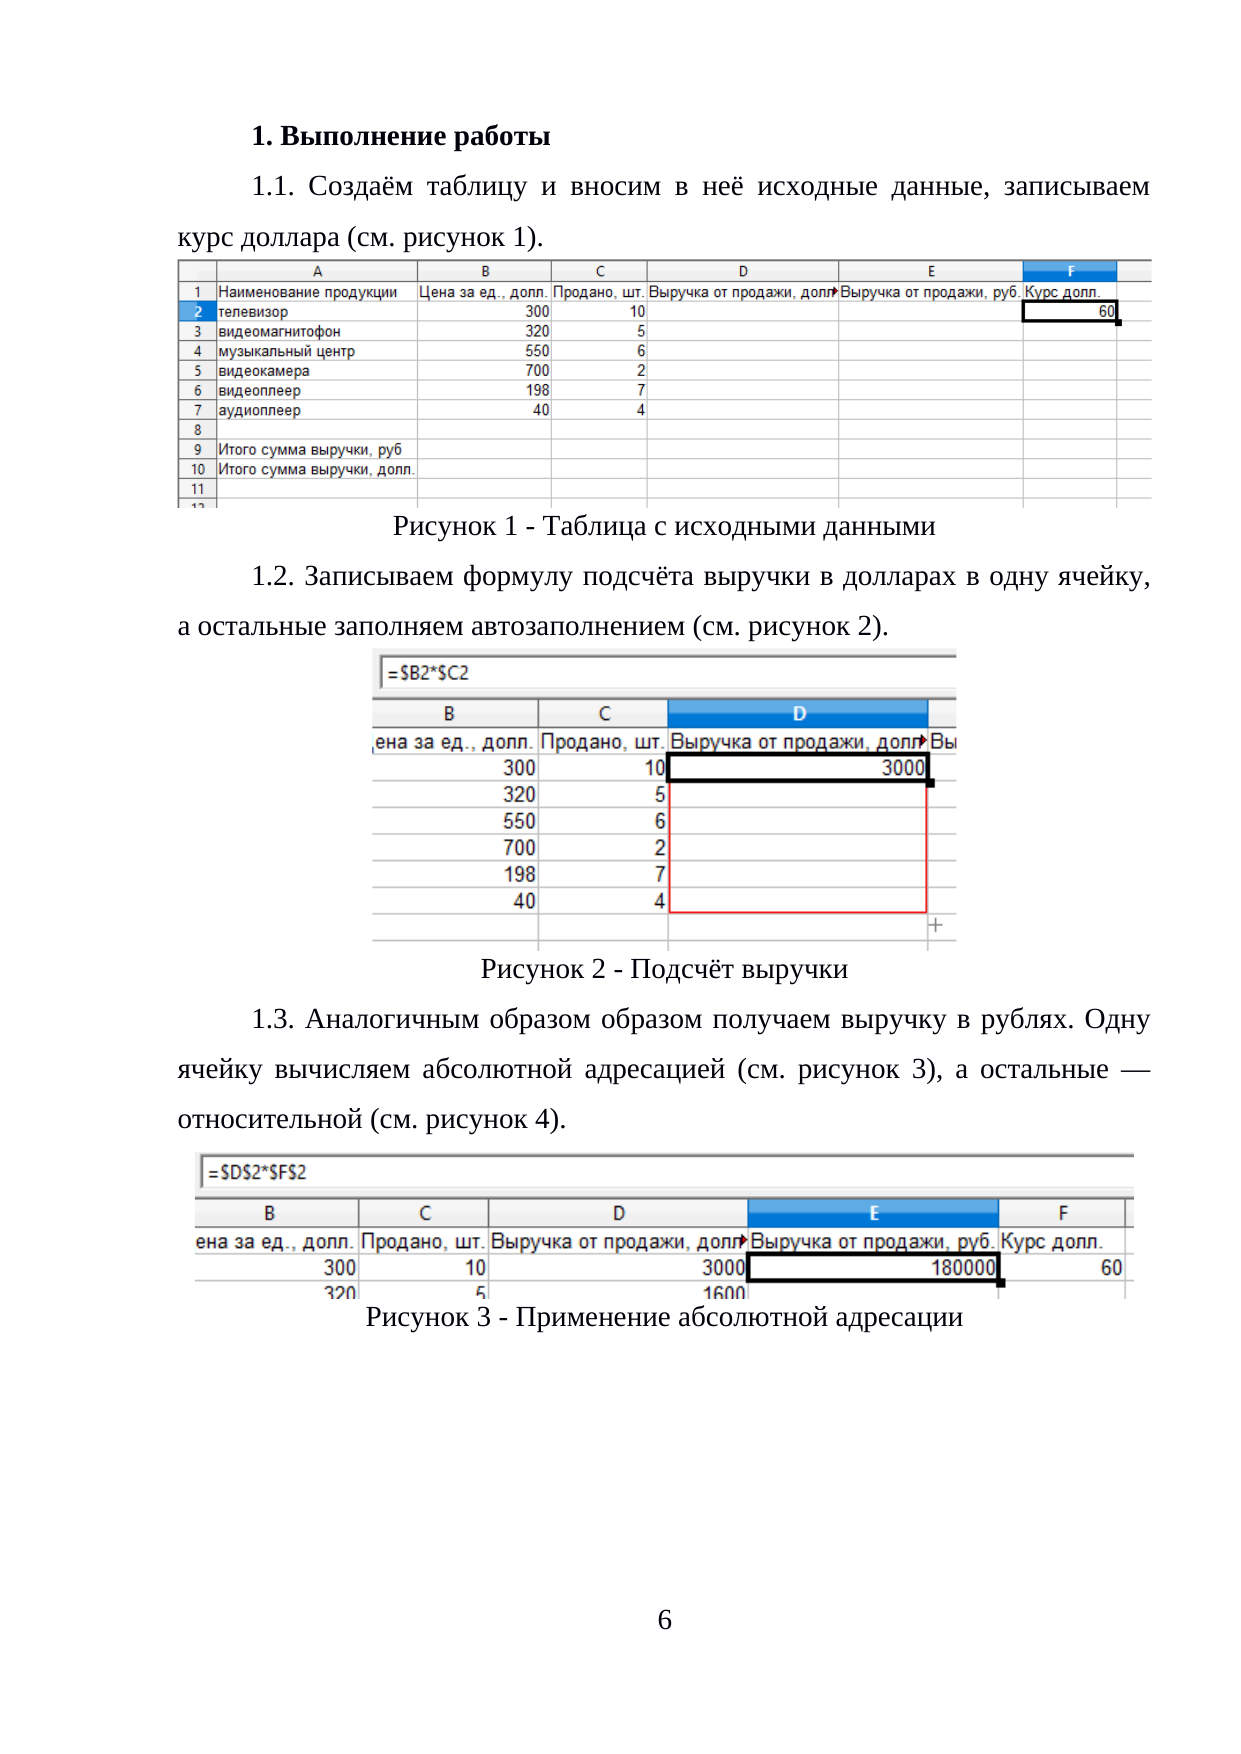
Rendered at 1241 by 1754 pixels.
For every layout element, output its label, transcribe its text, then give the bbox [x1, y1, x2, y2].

text Рисунок 3 - Применение абсолютной адресации [195, 1299, 1134, 1332]
text 1.3. Аналогичным образом образом получаем выручку в рублях. Одну ячейку вычисляем абсолютной адресацией (см. рисунок 3), а остальные — относительной (см. рисунок 4). [177, 658, 1152, 1135]
text 1.2. Записываем формулу подсчёта выручки в долларах в одну ячейку, а остальные заполняем автозаполнением (см. рисунок 2). [177, 541, 1152, 642]
subtitle 1. Выполнение работы [177, 118, 1152, 152]
text 1.1. Создаём таблицу и вносим в неё исходные данные, записываем курс доллара (см. рисунок 1). [177, 168, 1152, 252]
picture [194, 1152, 1134, 1299]
text Рисунок 1 - Таблица с исходными данными [177, 508, 1152, 541]
picture [372, 647, 957, 951]
picture [177, 259, 1152, 508]
text Рисунок 2 - Подсчёт выручки [372, 951, 957, 984]
